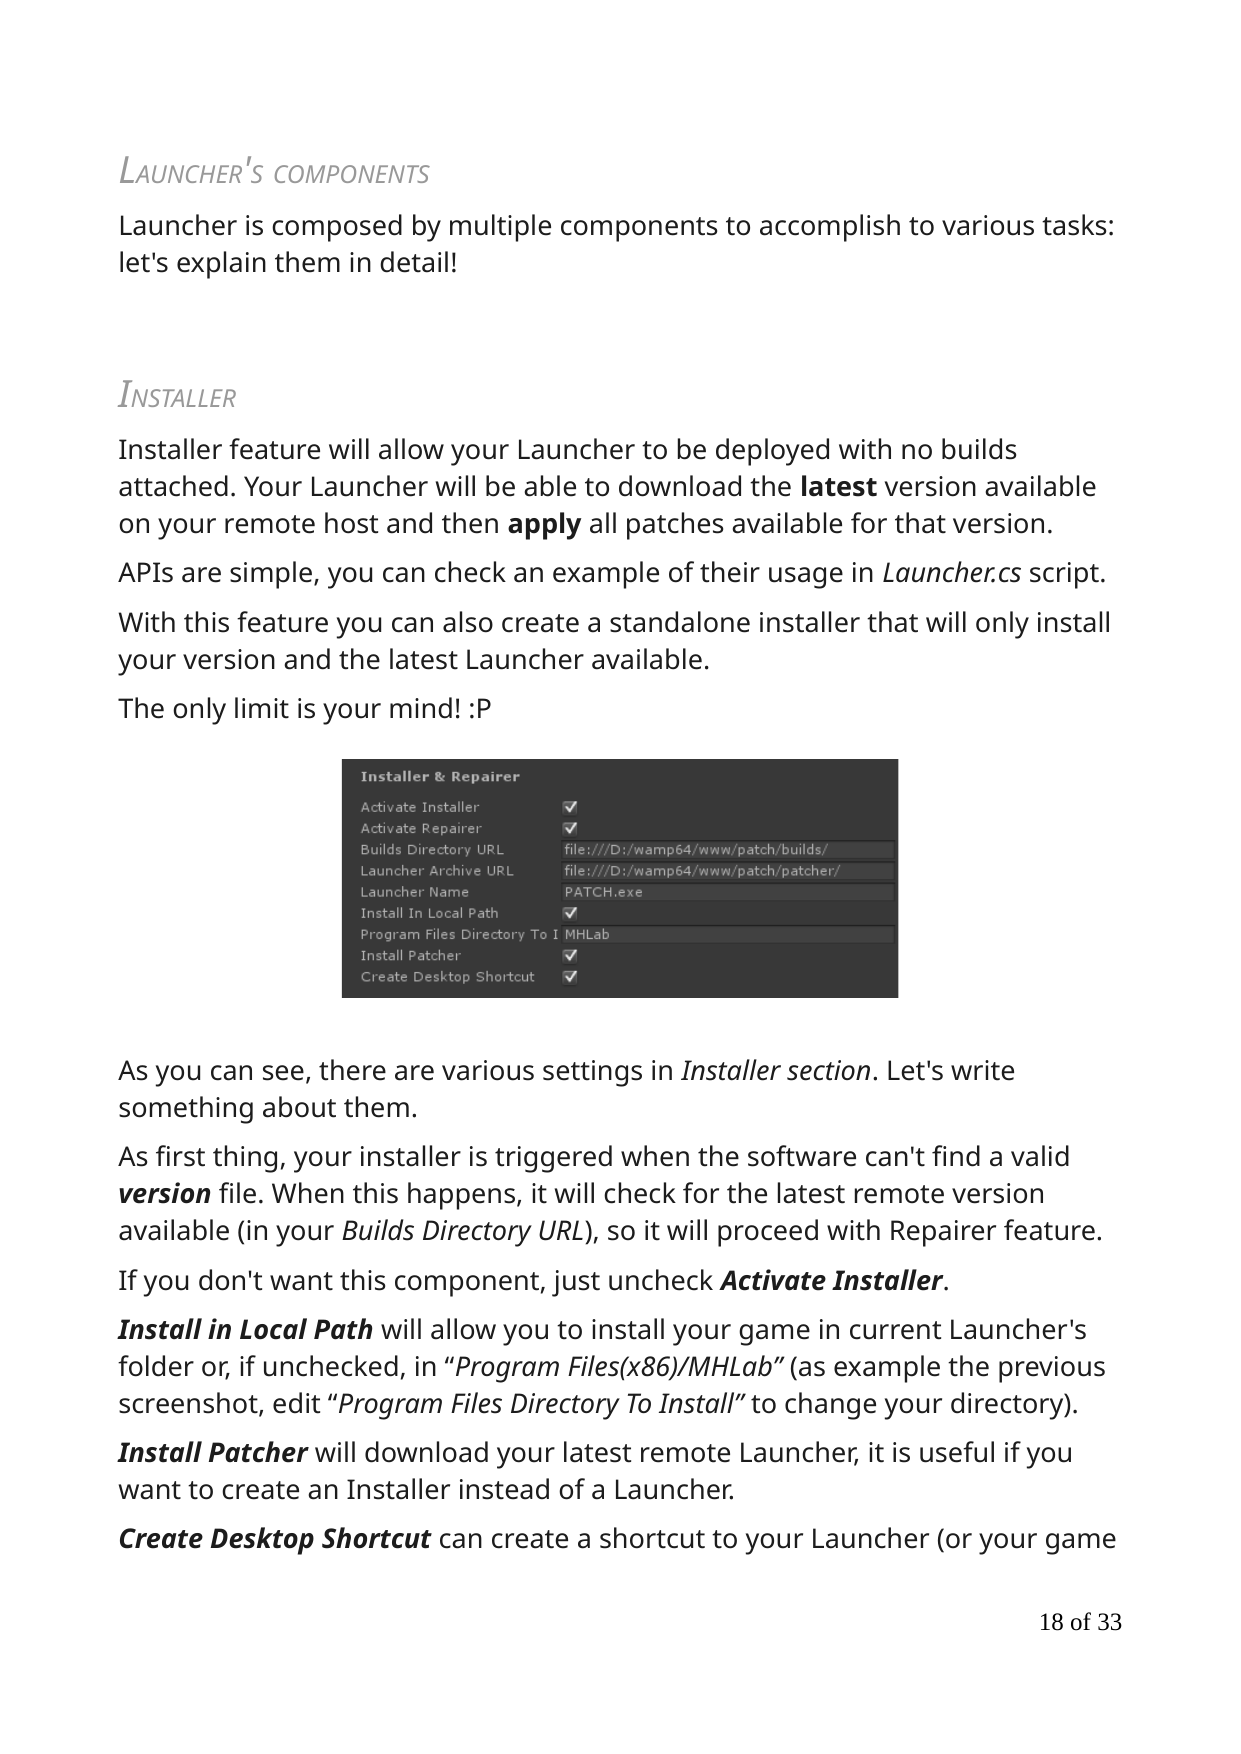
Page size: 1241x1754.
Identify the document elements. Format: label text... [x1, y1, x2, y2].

text The only limit is your mind! :P [118, 689, 1122, 726]
text Install Patcher will download your latest remote Launcher, it is useful if you want to create an Installer instead of a Launcher. [118, 1433, 1122, 1507]
picture [341, 759, 899, 998]
text APIs are simple, you can check an example of their usage in Launcher.cs script. [118, 554, 1122, 591]
text Create Desktop Shortcut can create a shortcut to your Launcher (or your game [118, 1520, 1122, 1557]
text Installer feature will allow your Launcher to be deployed with no builds attached. Your Launcher will be able to download the latest version available on your remote host and then apply all patches available for that version. [118, 431, 1122, 541]
text Install in Local Path will allow you to install your game in current Launcher's folder or, if unchecked, in “Program Files(x86)/MHLab” (as example the previous screenshot, edit “Program Files Directory To Install” to change your directory). [118, 1310, 1122, 1421]
text As first thing, your installer is triggered when the software can't find a valid version file. When this happens, it will check for the latest remote version available (in your Builds Directory URL), so it will proceed with Repairer feature. [118, 1138, 1122, 1248]
text If you don't want this component, just uncheck Activate Installer. [118, 1261, 1122, 1298]
text With this feature you can also create a standalone installer that will only install your version and the latest Launcher available. [118, 603, 1122, 677]
text As you can see, there are various settings in Installer section. Let's write something about them. [118, 1015, 1122, 1125]
text Launcher is composed by multiple components to accomplish to various tasks: let's explain them in detail! [118, 207, 1122, 280]
subtitle Installer [118, 367, 1122, 418]
subtitle Launcher's components [118, 143, 1122, 194]
